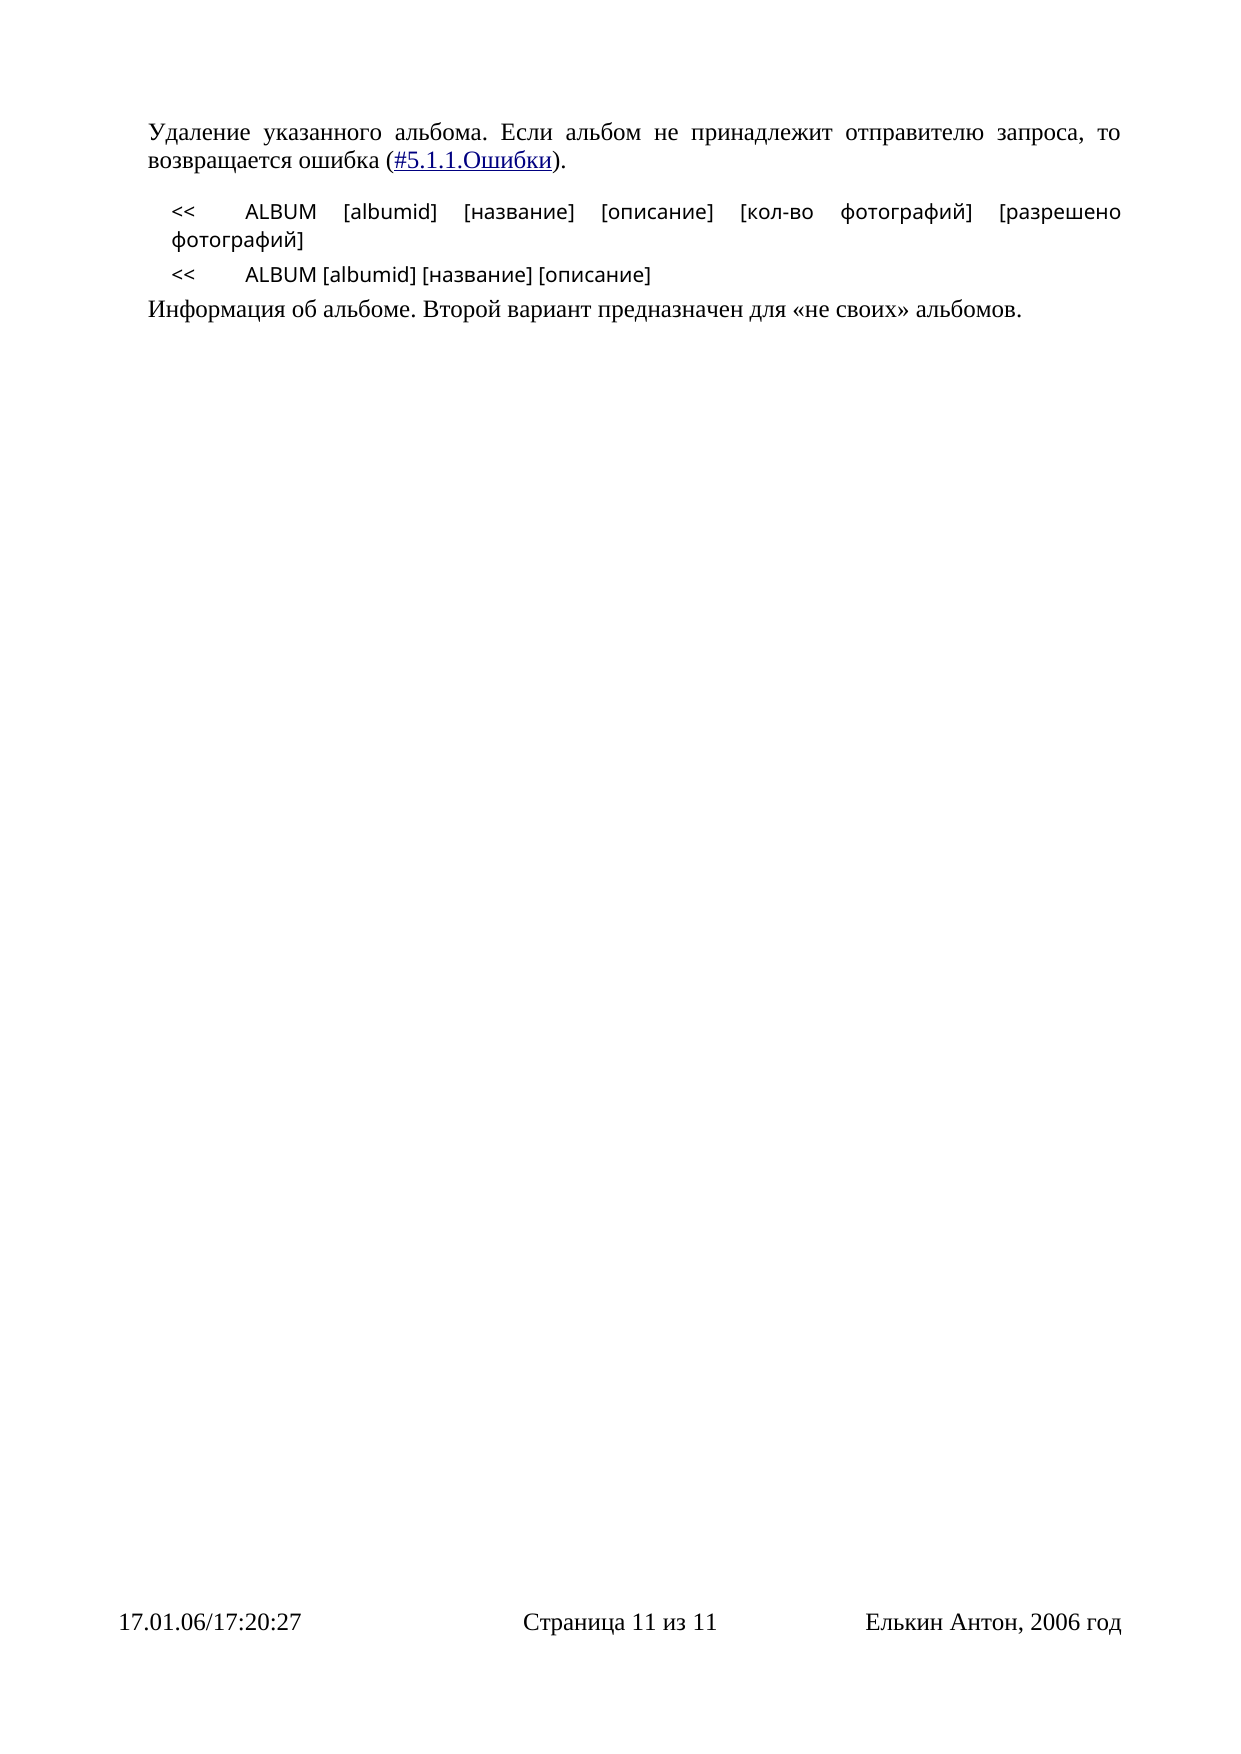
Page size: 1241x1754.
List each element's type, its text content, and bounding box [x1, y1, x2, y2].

text Удаление указанного альбома. Если альбом не принадлежит отправителю запроса, то возвращается ошибка (#5.1.1.Ошибки). [148, 118, 1122, 173]
text << ALBUM [albumid] [название] [описание] [171, 261, 1122, 289]
text Информация об альбоме. Второй вариант предназначен для «не своих» альбомов. [148, 295, 1122, 323]
text << ALBUM [albumid] [название] [описание] [кол-во фотографий] [разрешено фотографий] [171, 197, 1122, 254]
